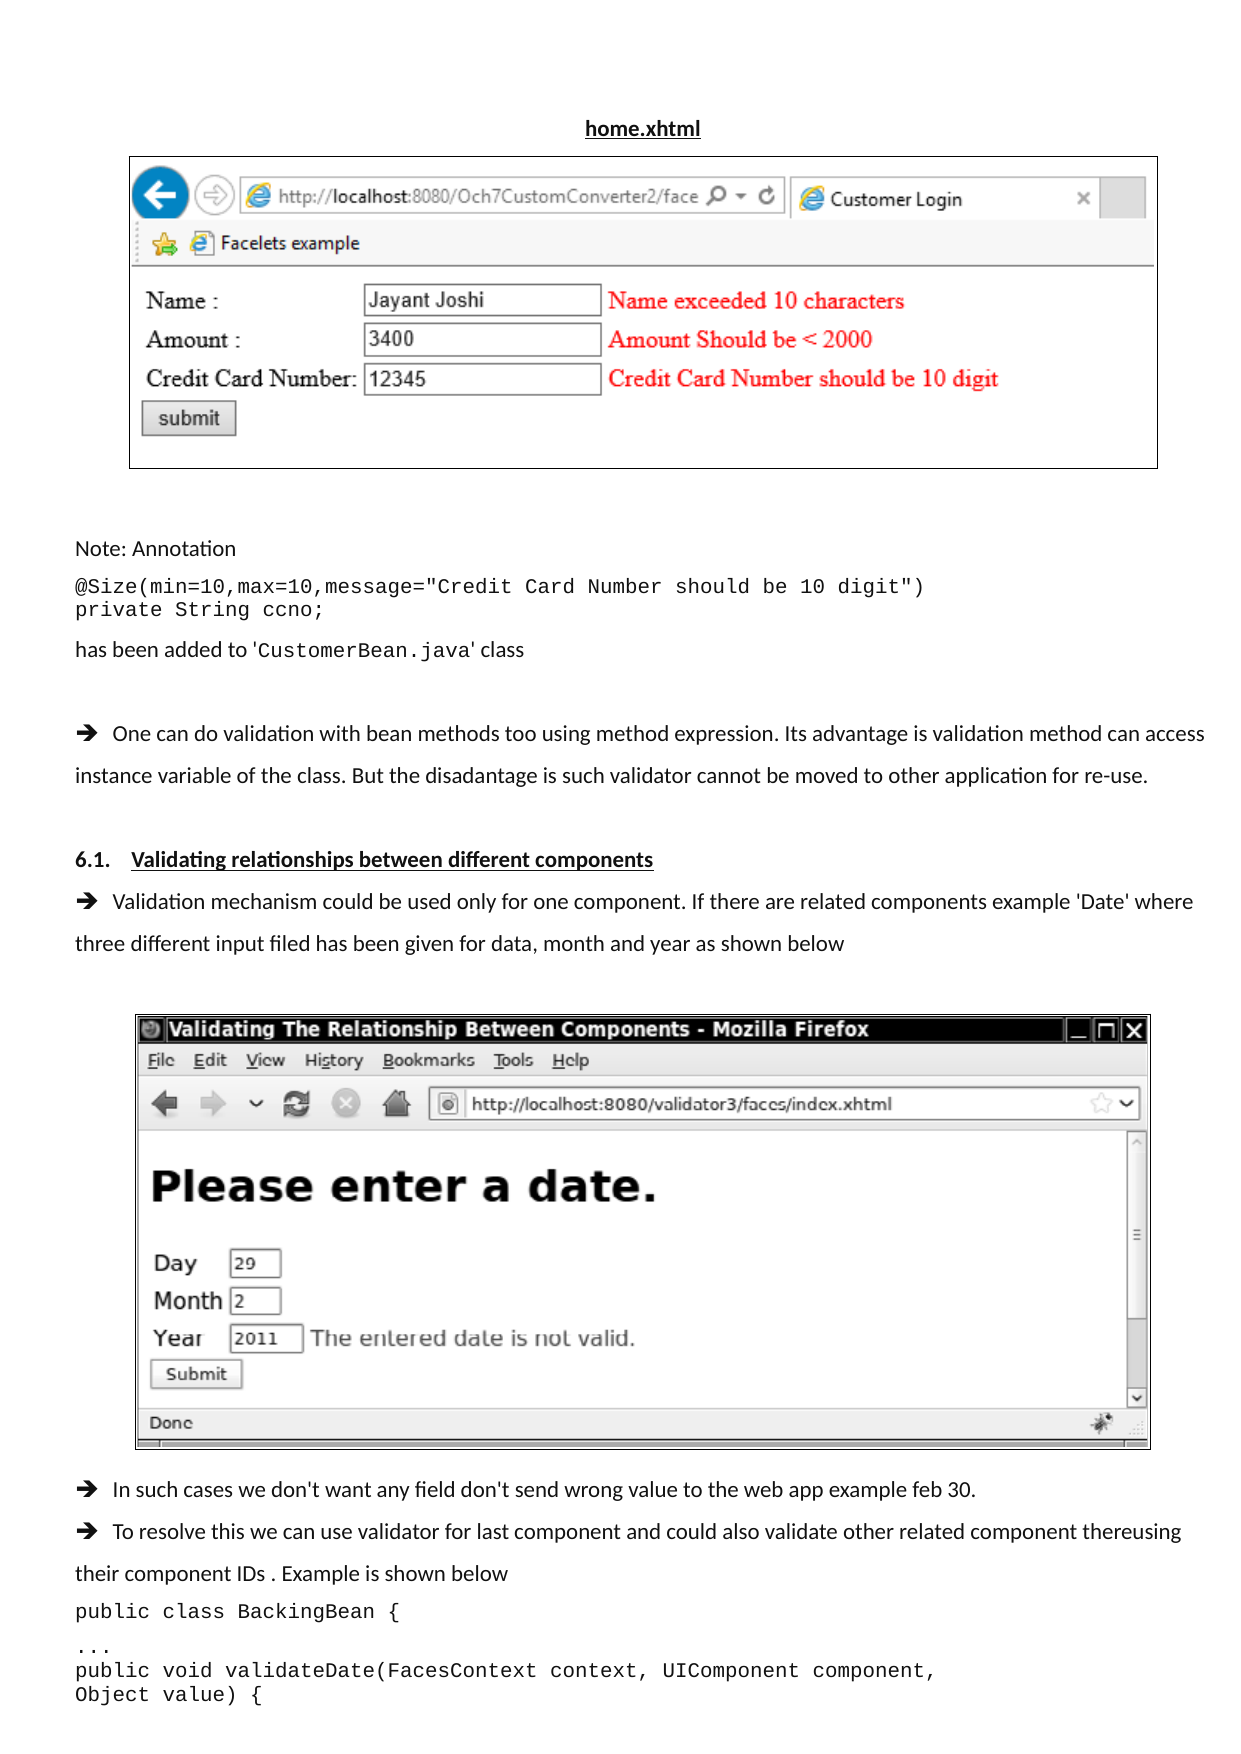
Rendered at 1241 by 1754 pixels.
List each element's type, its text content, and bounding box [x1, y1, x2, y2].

list In such cases we don't want any field don't send wrong value to the web app example feb 30. [75, 1475, 1210, 1503]
text home.xhtml [75, 114, 1210, 142]
text public class BackingBean { [75, 1601, 1210, 1625]
list One can do validation with bean methods too using method expression. Its advantage is validation method can access instance variable of the class. But the disadantage is such validator cannot be moved to other application for re-use. [75, 719, 1210, 789]
text private String ccno; [75, 599, 1210, 623]
list To resolve this we can use validator for last component and could also validate other related component thereusing their component IDs . Example is shown below [75, 1517, 1210, 1587]
text 6.1. Validating relationships between different components [75, 846, 1210, 873]
text ... [75, 1637, 1210, 1660]
text Note: Annotation [75, 534, 1210, 562]
list Validation mechanism could be used only for one component. If there are related components example 'Date' where three different input filed has been given for data, month and year as shown below [75, 887, 1210, 957]
text Object value) { [75, 1684, 1210, 1707]
text has been added to 'CustomerBean.java' class [75, 635, 1210, 663]
text @Size(min=10,max=10,message="Credit Card Number should be 10 digit") [75, 576, 1210, 599]
text public void validateDate(FacesContext context, UIComponent component, [75, 1660, 1210, 1684]
